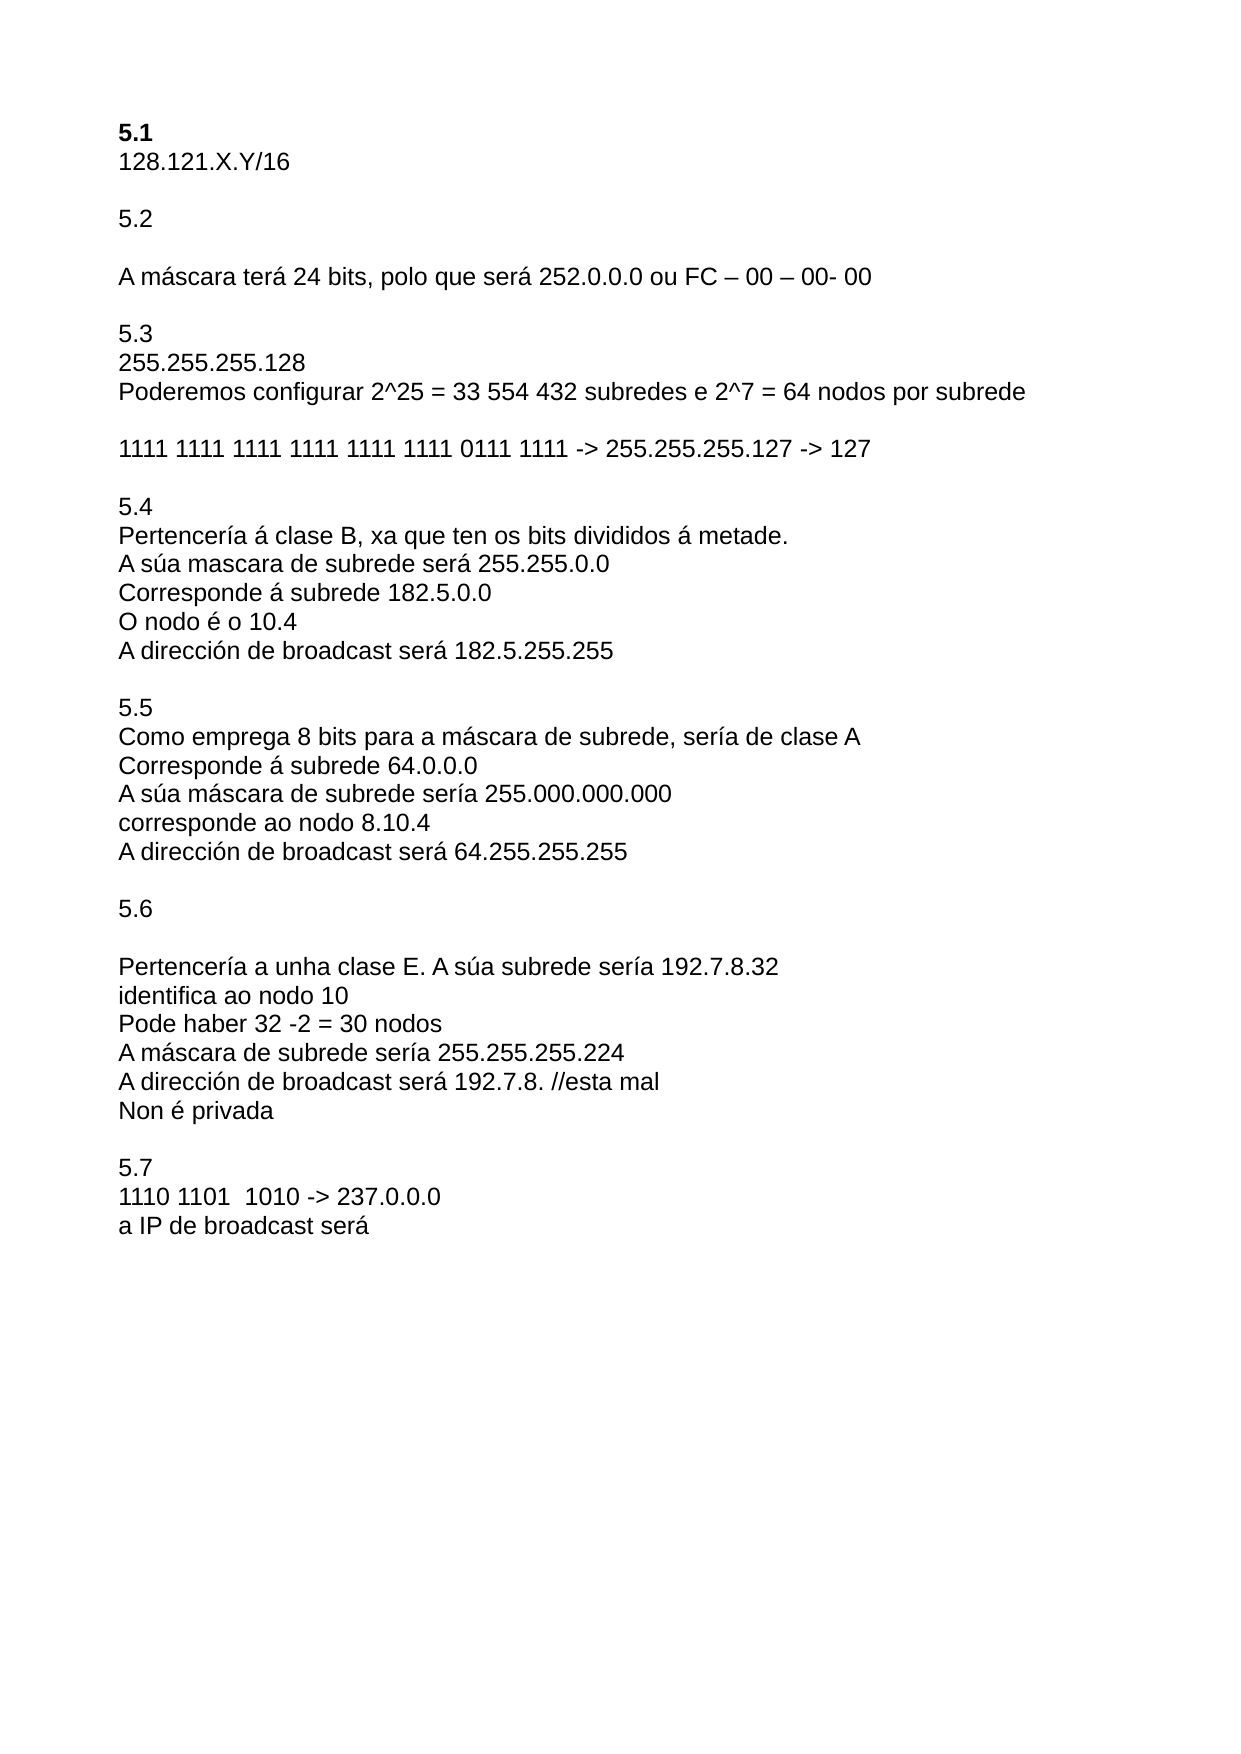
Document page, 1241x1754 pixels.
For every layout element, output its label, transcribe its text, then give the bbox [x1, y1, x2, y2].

text A súa máscara de subrede sería 255.000.000.000 [118, 779, 1122, 808]
text Pode haber 32 -2 = 30 nodos [118, 1009, 1122, 1038]
text Como emprega 8 bits para a máscara de subrede, sería de clase A [118, 722, 1122, 751]
text Pertencería a unha clase E. A súa subrede sería 192.7.8.32 [118, 952, 1122, 981]
text 5.2 [118, 204, 1122, 233]
text 5.1 [118, 118, 1122, 147]
text 5.6 [118, 894, 1122, 923]
text 5.7 [118, 1153, 1122, 1182]
text A máscara de subrede sería 255.255.255.224 [118, 1038, 1122, 1067]
text identifica ao nodo 10 [118, 981, 1122, 1009]
text Corresponde á subrede 182.5.0.0 [118, 578, 1122, 607]
text Corresponde á subrede 64.0.0.0 [118, 751, 1122, 779]
text corresponde ao nodo 8.10.4 [118, 808, 1122, 837]
text O nodo é o 10.4 [118, 607, 1122, 636]
text Pertencería á clase B, xa que ten os bits divididos á metade. [118, 521, 1122, 549]
text A súa mascara de subrede será 255.255.0.0 [118, 549, 1122, 578]
text 5.3 [118, 319, 1122, 348]
text 1110 1101 1010 -> 237.0.0.0 [118, 1182, 1122, 1211]
text 128.121.X.Y/16 [118, 147, 1122, 176]
text 1111 1111 1111 1111 1111 1111 0111 1111 -> 255.255.255.127 -> 127 [118, 434, 1122, 463]
text 5.4 [118, 492, 1122, 521]
text 5.5 [118, 693, 1122, 722]
text A dirección de broadcast será 182.5.255.255 [118, 636, 1122, 664]
text Poderemos configurar 2^25 = 33 554 432 subredes e 2^7 = 64 nodos por subrede [118, 377, 1122, 406]
text a IP de broadcast será [118, 1211, 1122, 1239]
text Non é privada [118, 1096, 1122, 1124]
text A dirección de broadcast será 192.7.8. //esta mal [118, 1067, 1122, 1096]
text 255.255.255.128 [118, 348, 1122, 377]
text A dirección de broadcast será 64.255.255.255 [118, 837, 1122, 866]
text A máscara terá 24 bits, polo que será 252.0.0.0 ou FC – 00 – 00- 00 [118, 262, 1122, 291]
